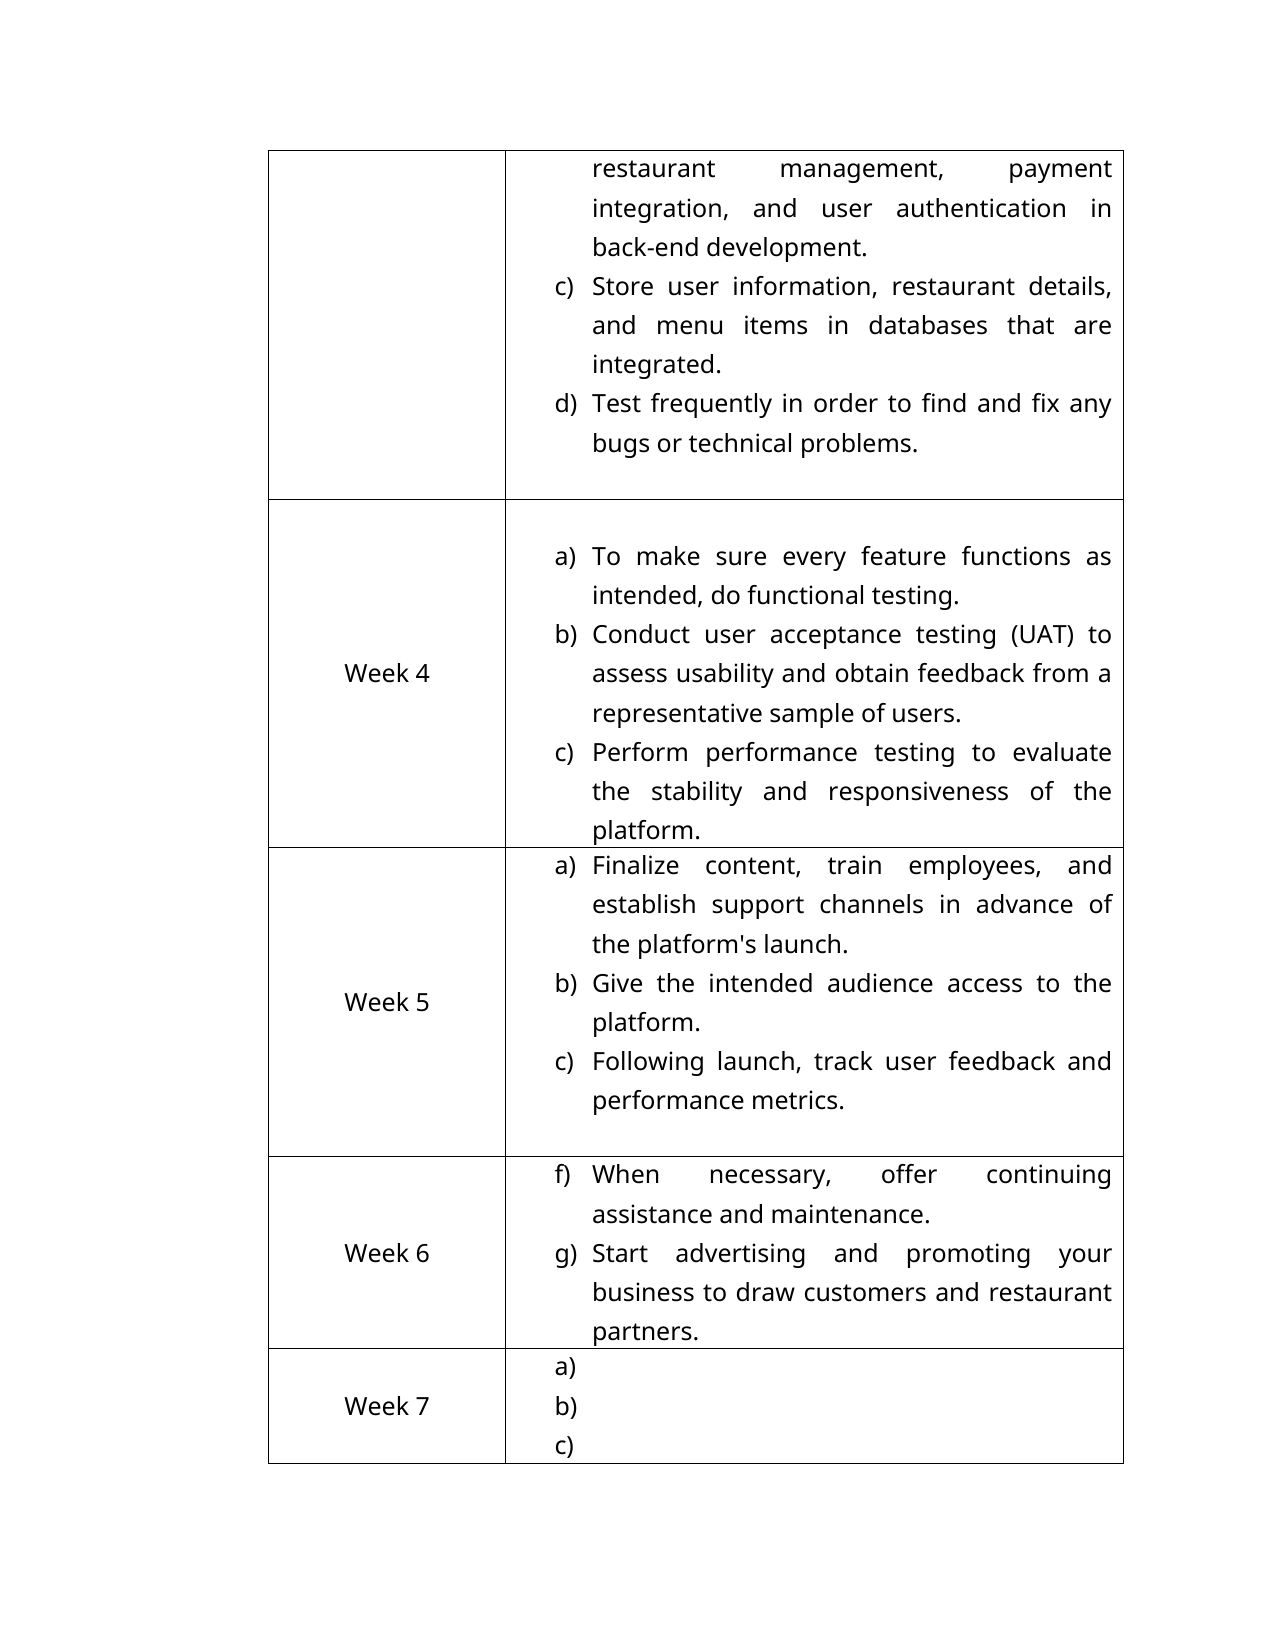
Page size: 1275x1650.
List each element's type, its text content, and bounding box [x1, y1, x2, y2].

table_cell Finalize content, train employees, and establish support channels in advance of the platform's launch. Give the intended audience access to the platform. Following launch, track user feedback and performance metrics. [506, 848, 1123, 1156]
table_cell When necessary, offer continuing assistance and maintenance. Start advertising and promoting your business to draw customers and restaurant partners. [506, 1157, 1123, 1348]
table_cell [506, 1349, 1123, 1463]
table_cell Week 7 [269, 1349, 505, 1463]
table_cell To make sure every feature functions as intended, do functional testing. Conduct user acceptance testing (UAT) to assess usability and obtain feedback from a representative sample of users. Perform performance testing to evaluate the stability and responsiveness of the platform. [506, 500, 1123, 847]
table_cell Week 6 [269, 1157, 505, 1348]
table_cell Week 5 [269, 848, 505, 1156]
table_cell restaurant management, payment integration, and user authentication in back-end development. Store user information, restaurant details, and menu items in databases that are integrated. Test frequently in order to find and fix any bugs or technical problems. [506, 151, 1123, 498]
table_cell Week 4 [269, 500, 505, 847]
table_cell [269, 151, 505, 498]
